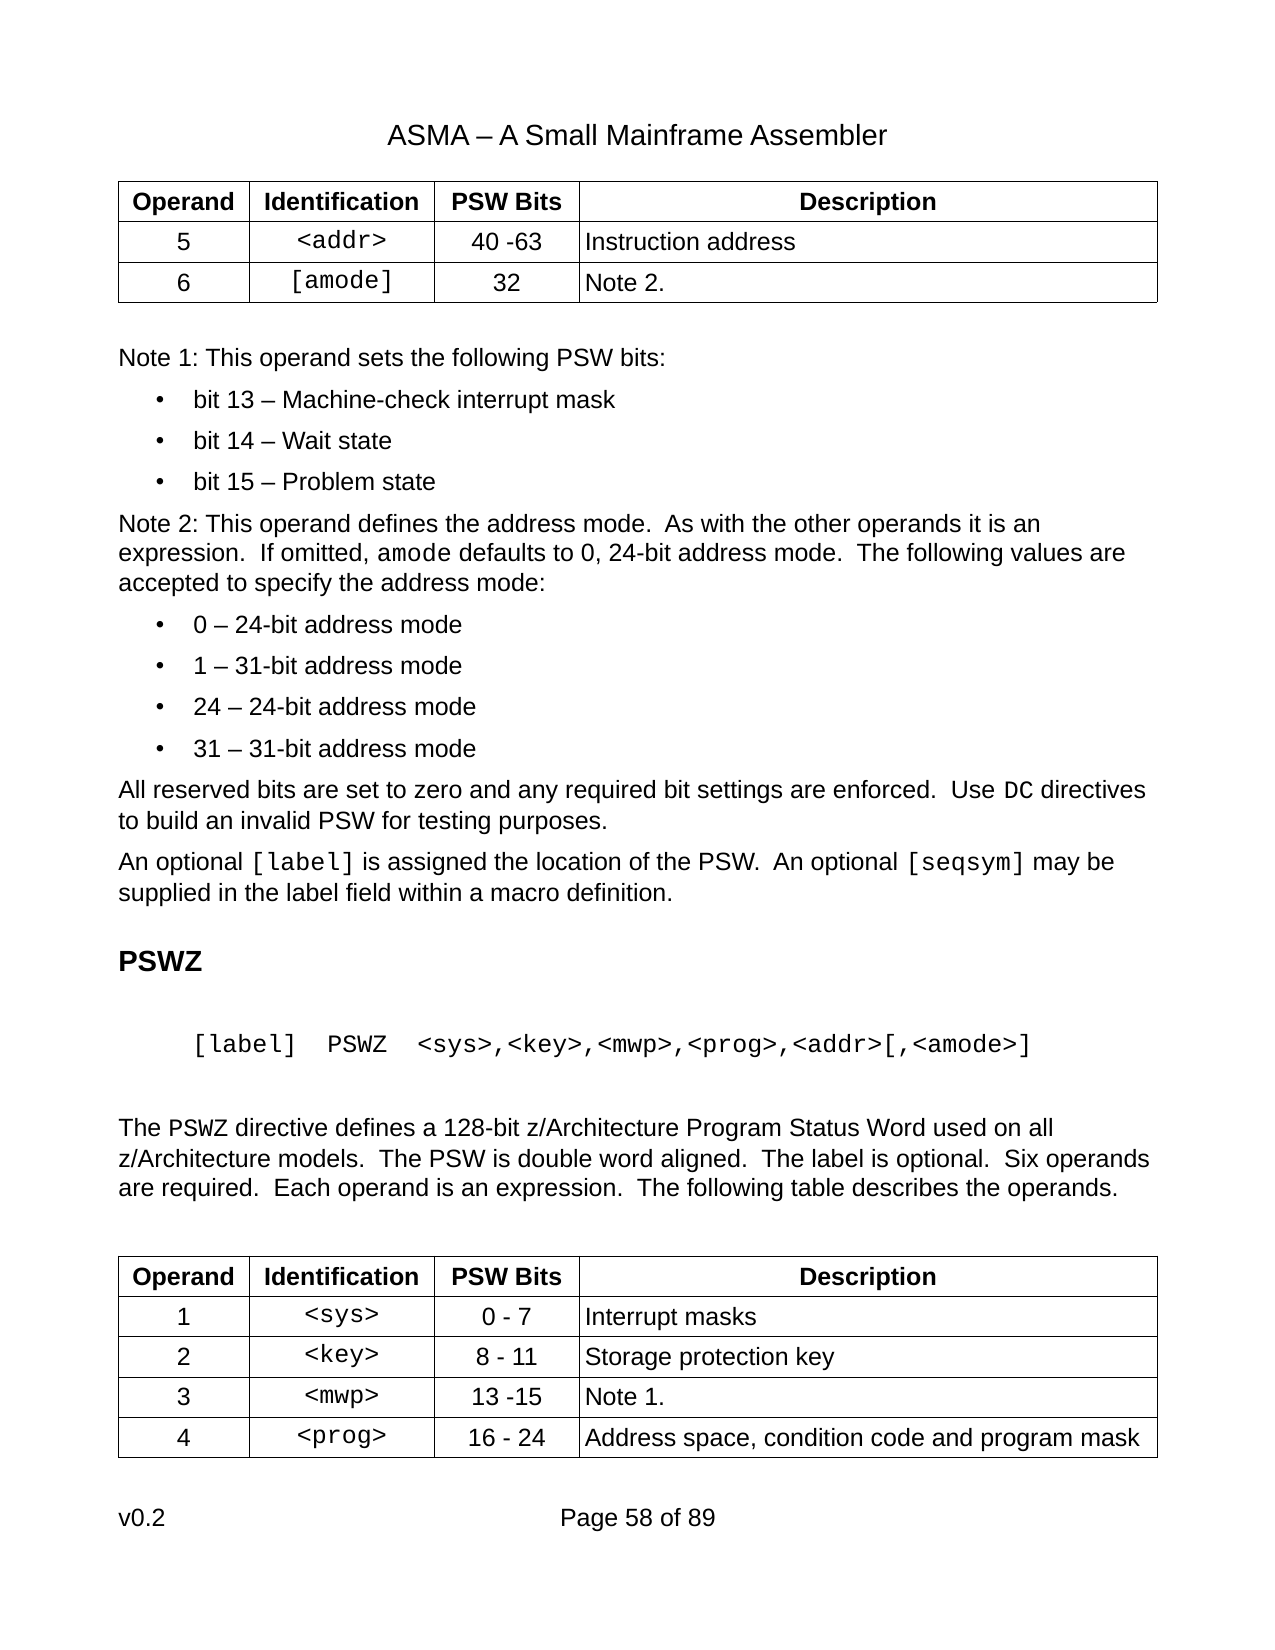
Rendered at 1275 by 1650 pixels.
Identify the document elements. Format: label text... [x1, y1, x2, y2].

table_cell <prog> [250, 1418, 434, 1457]
table_header Description [580, 182, 1157, 221]
table_header Identification [250, 1257, 434, 1296]
table_header Operand [119, 182, 249, 221]
table_cell 32 [435, 263, 579, 302]
table_cell 2 [119, 1337, 249, 1377]
table_cell 13 -15 [435, 1378, 579, 1417]
table_cell 5 [119, 222, 249, 262]
table_header Description [580, 1257, 1157, 1296]
text All reserved bits are set to zero and any required bit settings are enforced. Use DC directives to build an invalid PSW for testing purposes. [118, 775, 1157, 835]
table_cell [amode] [250, 263, 434, 302]
table_cell 6 [119, 263, 249, 302]
table_cell 8 - 11 [435, 1337, 579, 1377]
table_cell 3 [119, 1378, 249, 1417]
list 1 – 31-bit address mode [156, 651, 1157, 680]
table_cell Note 2. [580, 263, 1157, 302]
table_cell <sys> [250, 1297, 434, 1336]
table_cell 4 [119, 1418, 249, 1457]
table_cell <key> [250, 1337, 434, 1377]
table_cell 16 - 24 [435, 1418, 579, 1457]
table_cell Storage protection key [580, 1337, 1157, 1377]
list 31 – 31-bit address mode [156, 734, 1157, 763]
table_cell 1 [119, 1297, 249, 1336]
list bit 15 – Problem state [156, 467, 1157, 496]
table_cell Interrupt masks [580, 1297, 1157, 1336]
subtitle PSWZ [118, 944, 1157, 978]
table_cell <addr> [250, 222, 434, 262]
table_cell <mwp> [250, 1378, 434, 1417]
table_cell 0 - 7 [435, 1297, 579, 1336]
table_cell 40 -63 [435, 222, 579, 262]
table_cell Instruction address [580, 222, 1157, 262]
list bit 13 – Machine-check interrupt mask [156, 385, 1157, 413]
list 0 – 24-bit address mode [156, 610, 1157, 638]
text [label] PSWZ <sys>,<key>,<mwp>,<prog>,<addr>[,<amode>] [192, 1032, 1157, 1060]
text The PSWZ directive defines a 128-bit z/Architecture Program Status Word used on all z/Architecture models. The PSW is double word aligned. The label is optional. Six operands are required. Each operand is an expression. The following table describes the operands. [118, 1113, 1157, 1202]
table_cell Note 1. [580, 1378, 1157, 1417]
table_header Operand [119, 1257, 249, 1296]
table_header PSW Bits [435, 1257, 579, 1296]
list 24 – 24-bit address mode [156, 692, 1157, 721]
text Note 2: This operand defines the address mode. As with the other operands it is an expression. If omitted, amode defaults to 0, 24-bit address mode. The following values are accepted to specify the address mode: [118, 509, 1157, 597]
text Note 1: This operand sets the following PSW bits: [118, 343, 1157, 372]
list bit 14 – Wait state [156, 426, 1157, 455]
text An optional [label] is assigned the location of the PSW. An optional [seqsym] may be supplied in the label field within a macro definition. [118, 847, 1157, 907]
table_header PSW Bits [435, 182, 579, 221]
table_cell Address space, condition code and program mask [580, 1418, 1157, 1457]
table_header Identification [250, 182, 434, 221]
